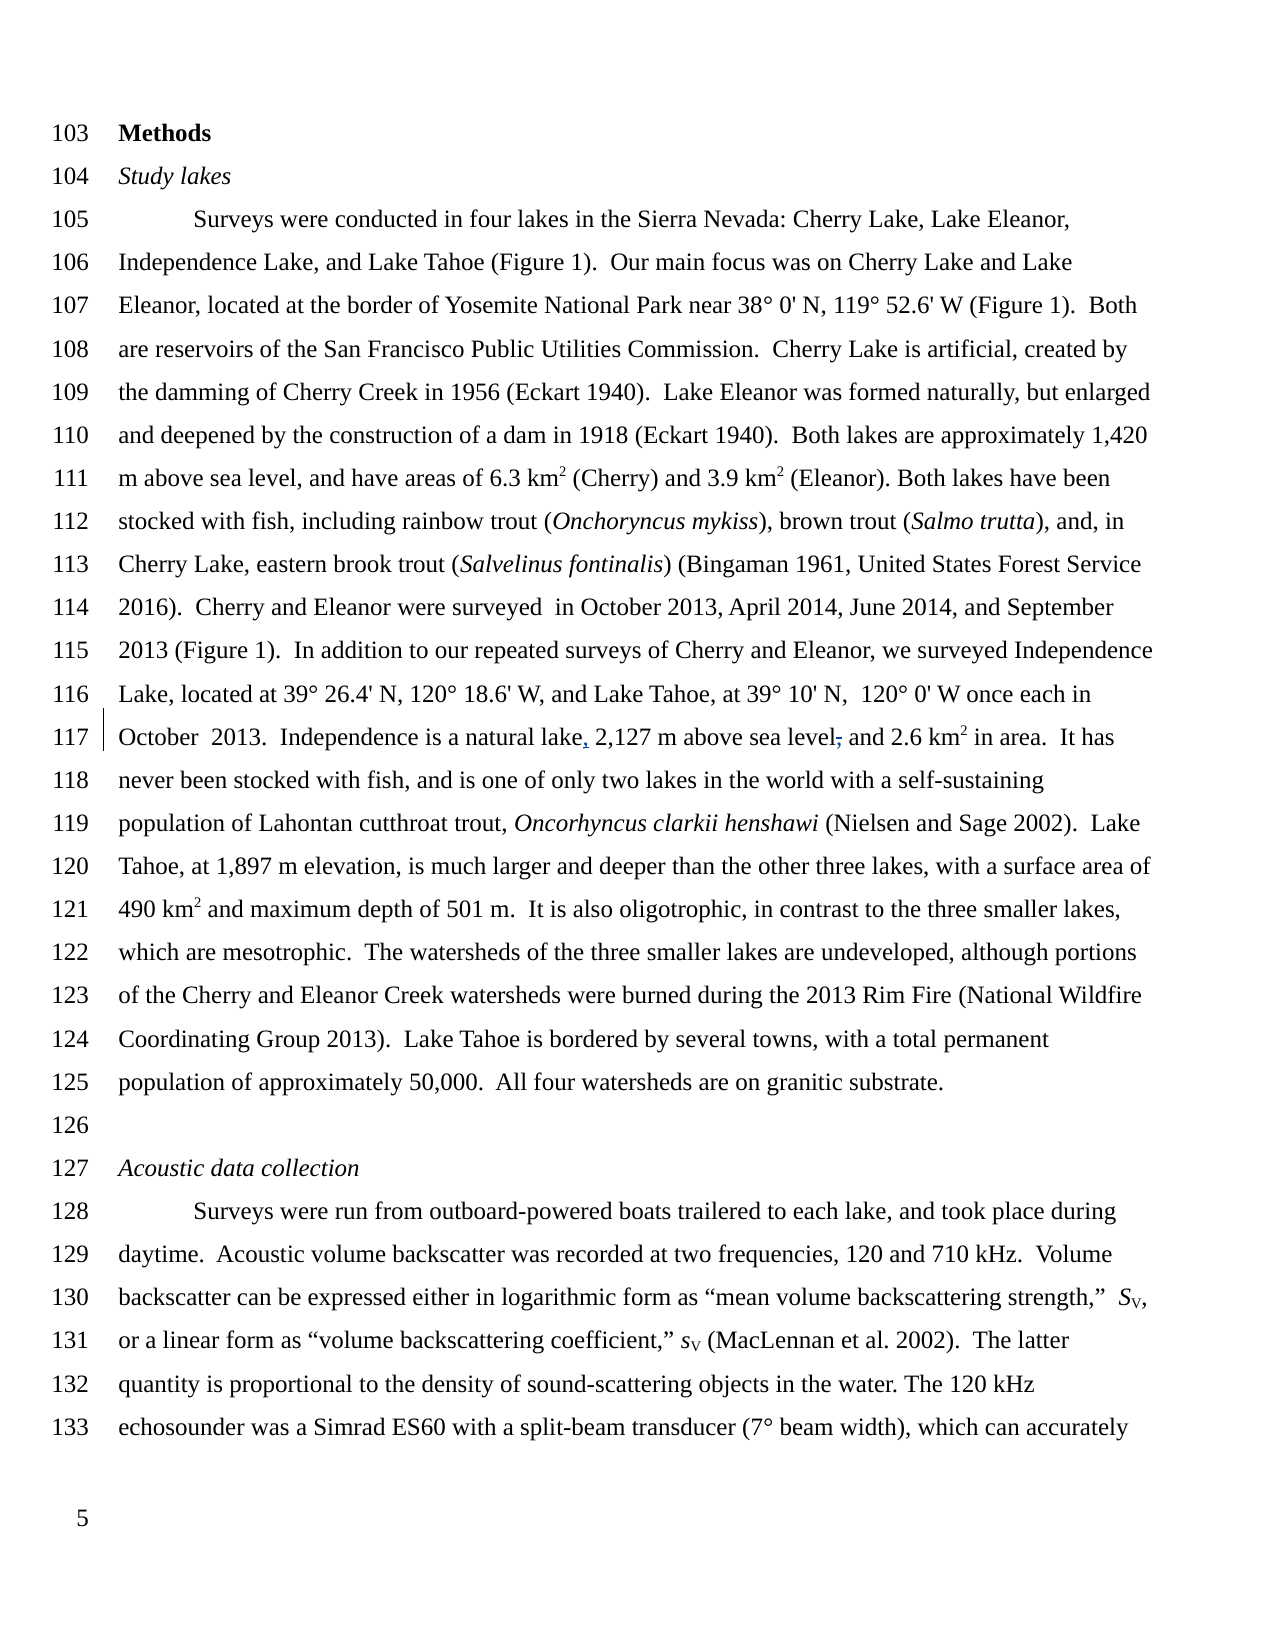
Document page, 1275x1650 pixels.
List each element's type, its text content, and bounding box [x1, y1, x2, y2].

text Methods [118, 118, 1157, 147]
text Surveys were conducted in four lakes in the Sierra Nevada: Cherry Lake, Lake Eleanor, Independence Lake, and Lake Tahoe (Figure 1). Our main focus was on Cherry Lake and Lake Eleanor, located at the border of Yosemite National Park near 38° 0' N, 119° 52.6' W (Figure 1). Both are reservoirs of the San Francisco Public Utilities Commission. Cherry Lake is artificial, created by the damming of Cherry Creek in 1956 (Eckart 1940)⁠. Lake Eleanor was formed naturally, but enlarged and deepened by the construction of a dam in 1918 (Eckart 1940)⁠. Both lakes are approximately 1,420 m above sea level, and have areas of 6.3 km2 (Cherry) and 3.9 km2 (Eleanor). Both lakes have been stocked with fish, including rainbow trout (Onchoryncus mykiss), brown trout (Salmo trutta), and, in Cherry Lake, eastern brook trout (Salvelinus fontinalis) (Bingaman 1961, United States Forest Service 2016)⁠. Cherry and Eleanor were surveyed in October 2013, April 2014, June 2014, and September 2013 (Figure 1). In addition to our repeated surveys of Cherry and Eleanor, we surveyed Independence Lake, located at 39° 26.4' N, 120° 18.6' W, and Lake Tahoe, at 39° 10' N, 120° 0' W once each in October 2013. Independence is a natural lake, 2,127 m above sea level and 2.6 km2 in area. It has never been stocked with fish, and is one of only two lakes in the world with a self-sustaining population of Lahontan cutthroat trout, Oncorhyncus clarkii henshawi (Nielsen and Sage 2002)⁠. Lake Tahoe, at 1,897 m elevation, is much larger and deeper than the other three lakes, with a surface area of 490 km2 and maximum depth of 501 m. It is also oligotrophic, in contrast to the three smaller lakes, which are mesotrophic. The watersheds of the three smaller lakes are undeveloped, although portions of the Cherry and Eleanor Creek watersheds were burned during the 2013 Rim Fire (National Wildfire Coordinating Group 2013)⁠. Lake Tahoe is bordered by several towns, with a total permanent population of approximately 50,000. All four watersheds are on granitic substrate. [118, 204, 1157, 1096]
text Study lakes [118, 161, 1157, 190]
text Surveys were run from outboard-powered boats trailered to each lake, and took place during daytime. Acoustic volume backscatter was recorded at two frequencies, 120 and 710 kHz. Volume backscatter can be expressed either in logarithmic form as “mean volume backscattering strength,” SV, or a linear form as “volume backscattering coefficient,” sV (MacLennan et al. 2002)⁠. The latter quantity is proportional to the density of sound-scattering objects in the water. The 120 kHz echosounder was a Simrad ES60 with a split-beam transducer (7° beam width), which can accurately [118, 1196, 1157, 1441]
text Acoustic data collection [118, 1153, 1157, 1182]
